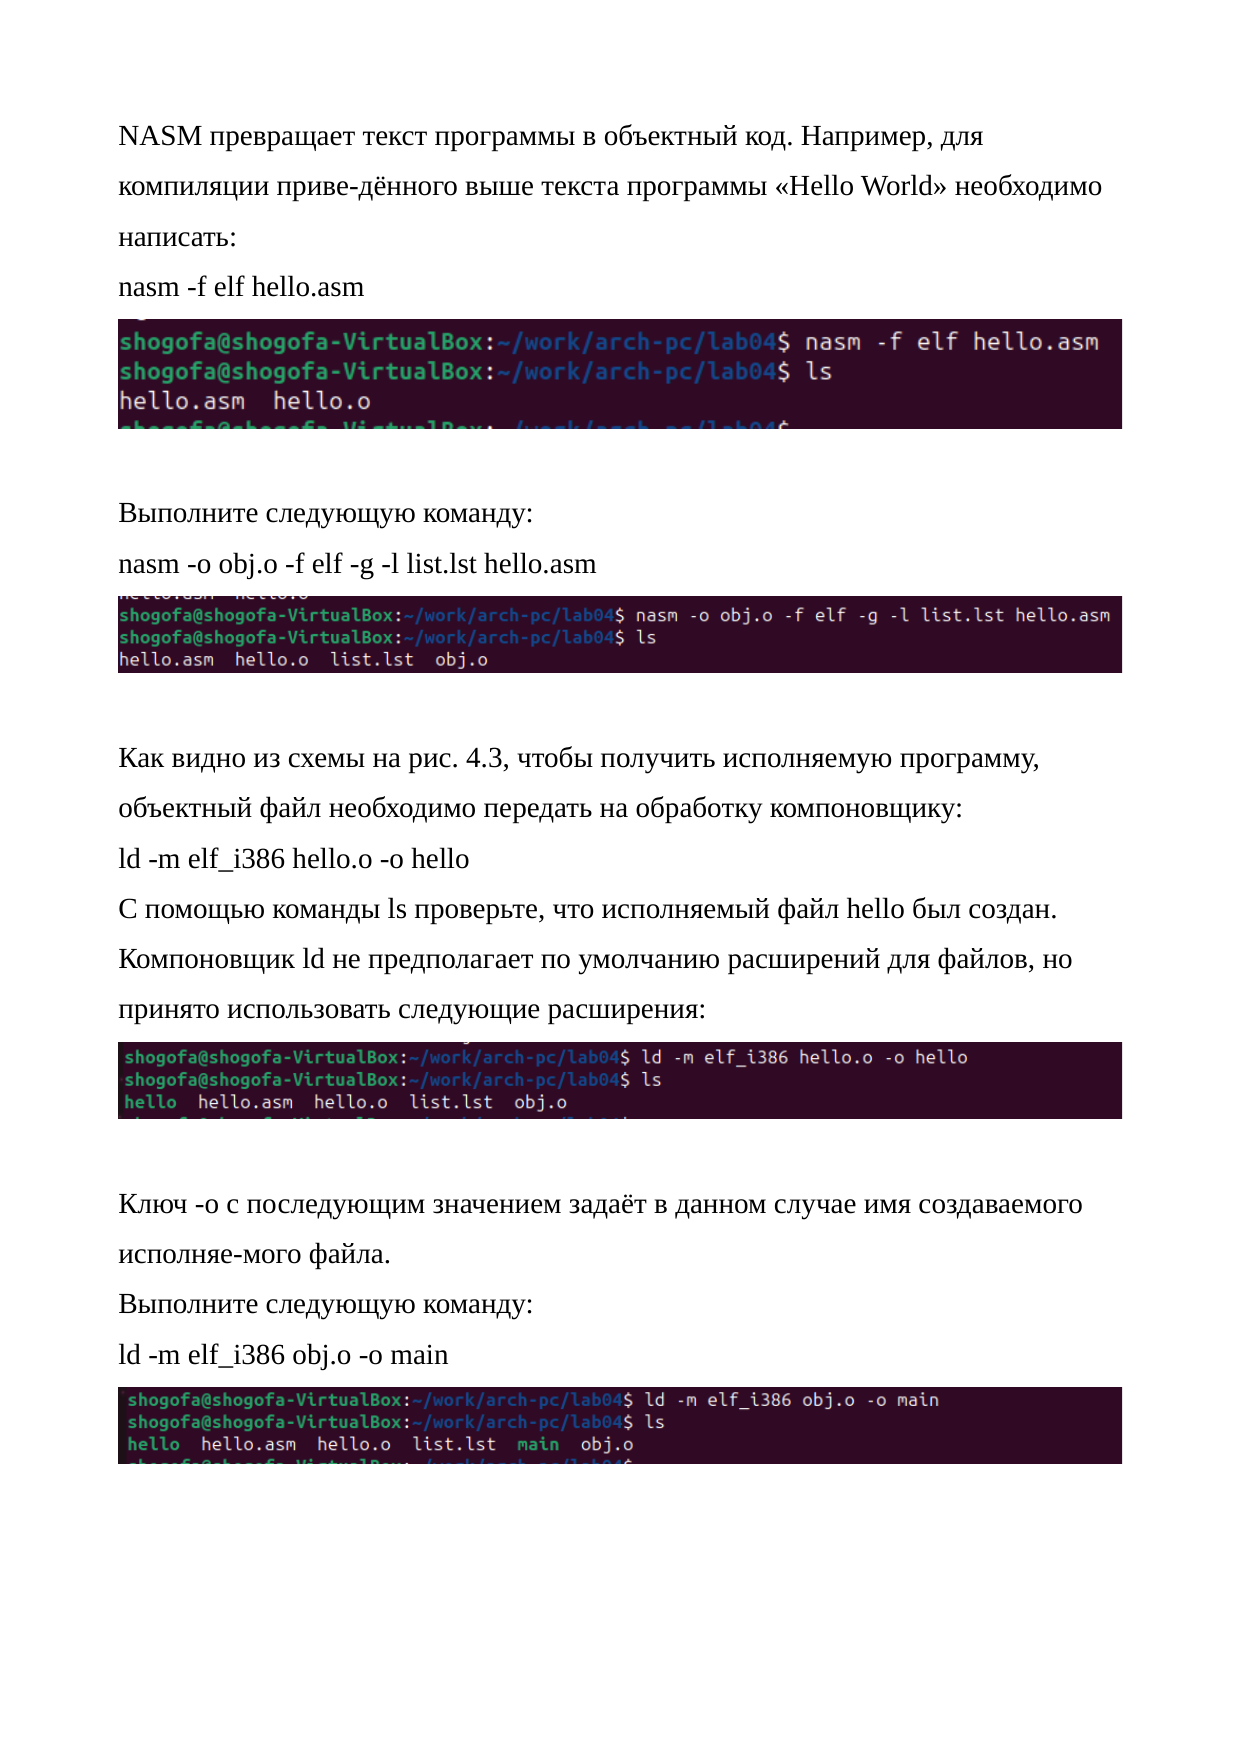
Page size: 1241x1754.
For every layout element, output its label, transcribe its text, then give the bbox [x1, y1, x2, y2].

text NASM превращает текст программы в объектный код. Например, для компиляции приве-дённого выше текста программы «Hello World» необходимо написать: [118, 118, 1122, 252]
text Выполните следующую команду: [118, 1287, 1122, 1320]
text ld -m elf_i386 obj.o -o main [118, 1337, 1122, 1370]
text Выполните следующую команду: [118, 496, 1122, 529]
text ld -m elf_i386 hello.o -o hello [118, 841, 1122, 874]
picture [118, 596, 1123, 673]
text С помощью команды ls проверьте, что исполняемый файл hello был создан. [118, 891, 1122, 924]
text Как видно из схемы на рис. 4.3, чтобы получить исполняемую программу, объектный файл необходимо передать на обработку компоновщику: [118, 740, 1122, 824]
text Ключ -o с последующим значением задаёт в данном случае имя создаваемого исполняе-мого файла. [118, 1186, 1122, 1270]
text nasm -o obj.o -f elf -g -l list.lst hello.asm [118, 546, 1122, 579]
picture [118, 1042, 1123, 1119]
picture [118, 319, 1123, 429]
text nasm -f elf hello.asm [118, 269, 1122, 303]
text Компоновщик ld не предполагает по умолчанию расширений для файлов, но принято использовать следующие расширения: [118, 941, 1122, 1025]
picture [118, 1387, 1123, 1464]
